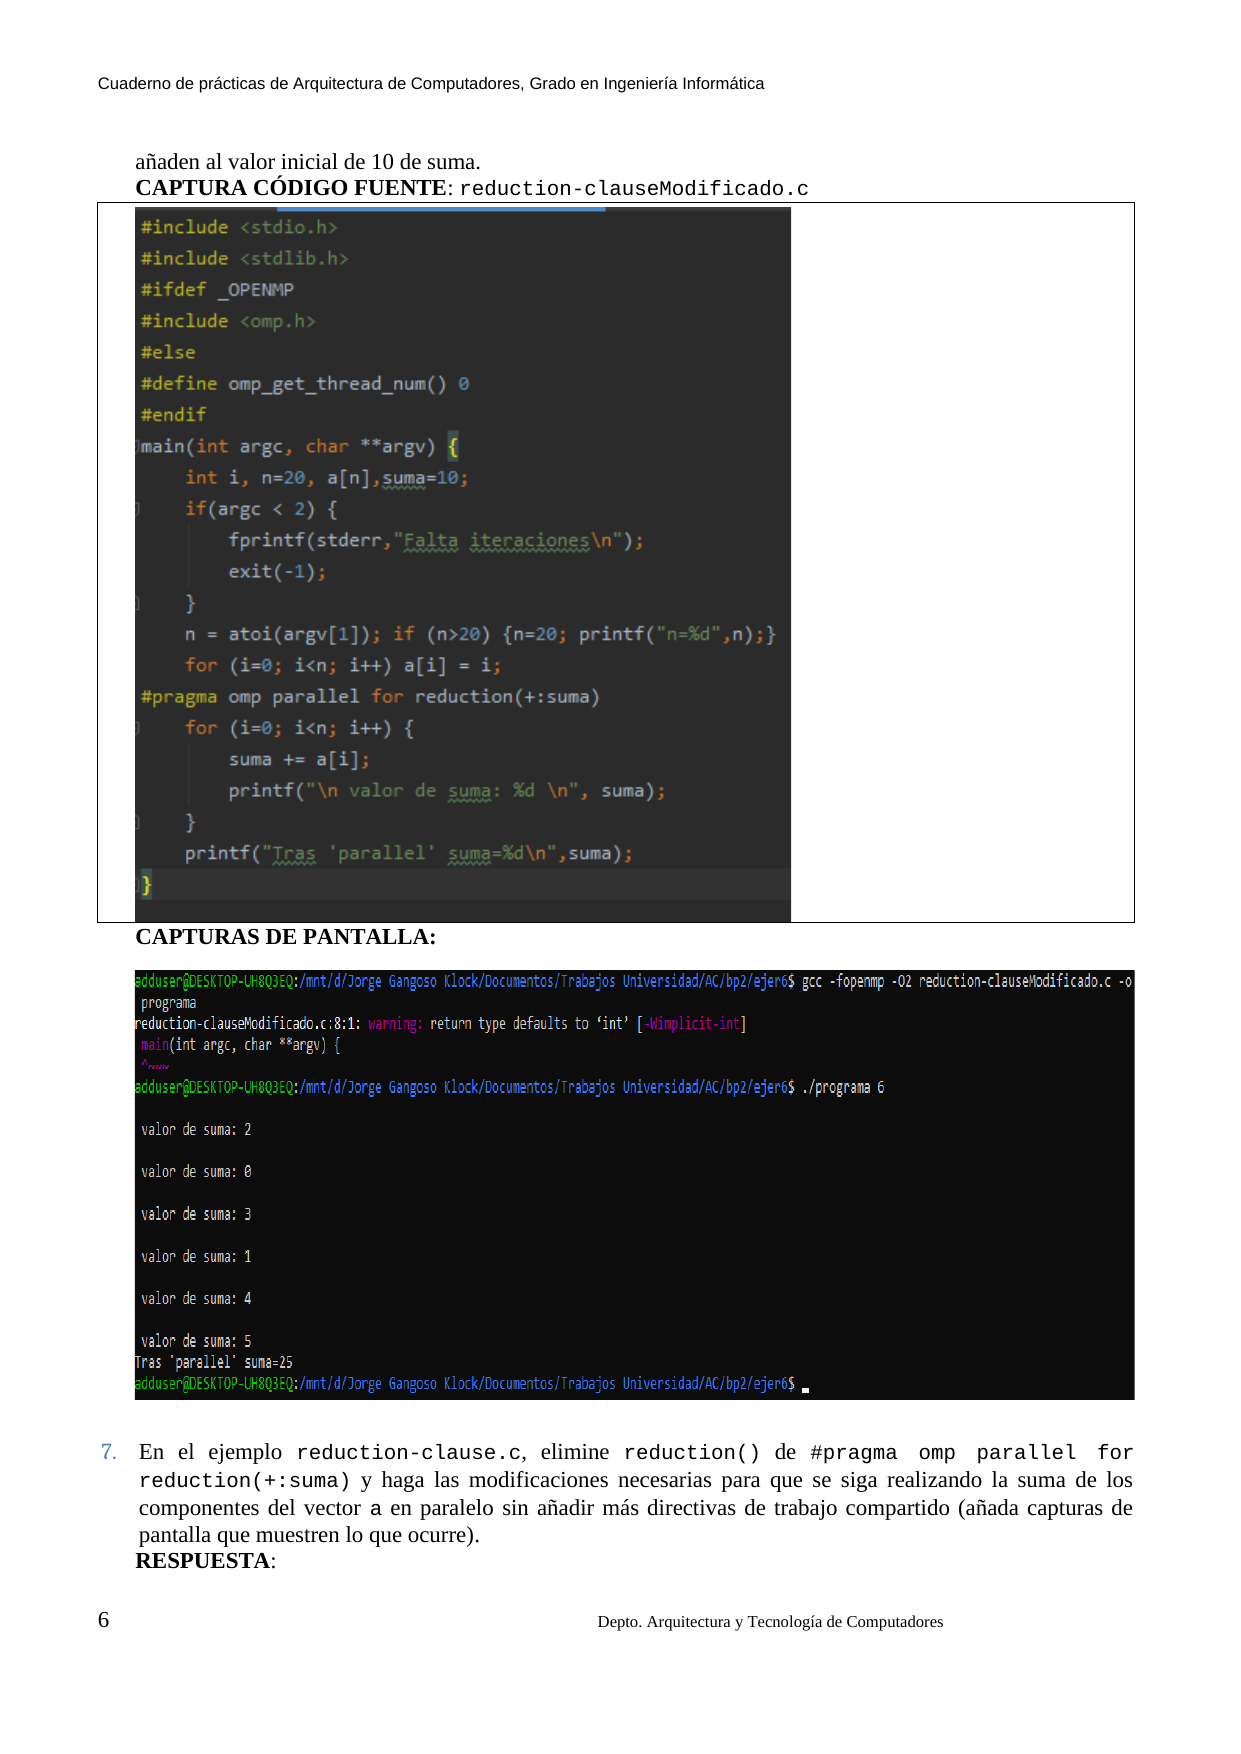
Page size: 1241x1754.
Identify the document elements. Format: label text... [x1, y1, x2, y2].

list En el ejemplo reduction-clause.c, elimine reduction() de #pragma omp parallel for reduction(+:suma) y haga las modificaciones necesarias para que se siga realizando la suma de los componentes del vector a en paralelo sin añadir más directivas de trabajo compartido (añada capturas de pantalla que muestren lo que ocurre). [101, 1438, 1135, 1547]
text RESPUESTA: [135, 1547, 1135, 1574]
text CAPTURA CÓDIGO FUENTE: reduction-clauseModificado.c [135, 174, 1135, 202]
table_header [98, 203, 1134, 922]
picture [135, 207, 792, 922]
text CAPTURAS DE PANTALLA: [135, 923, 1135, 949]
text añaden al valor inicial de 10 de suma. [135, 148, 1135, 174]
picture [134, 970, 1135, 1400]
